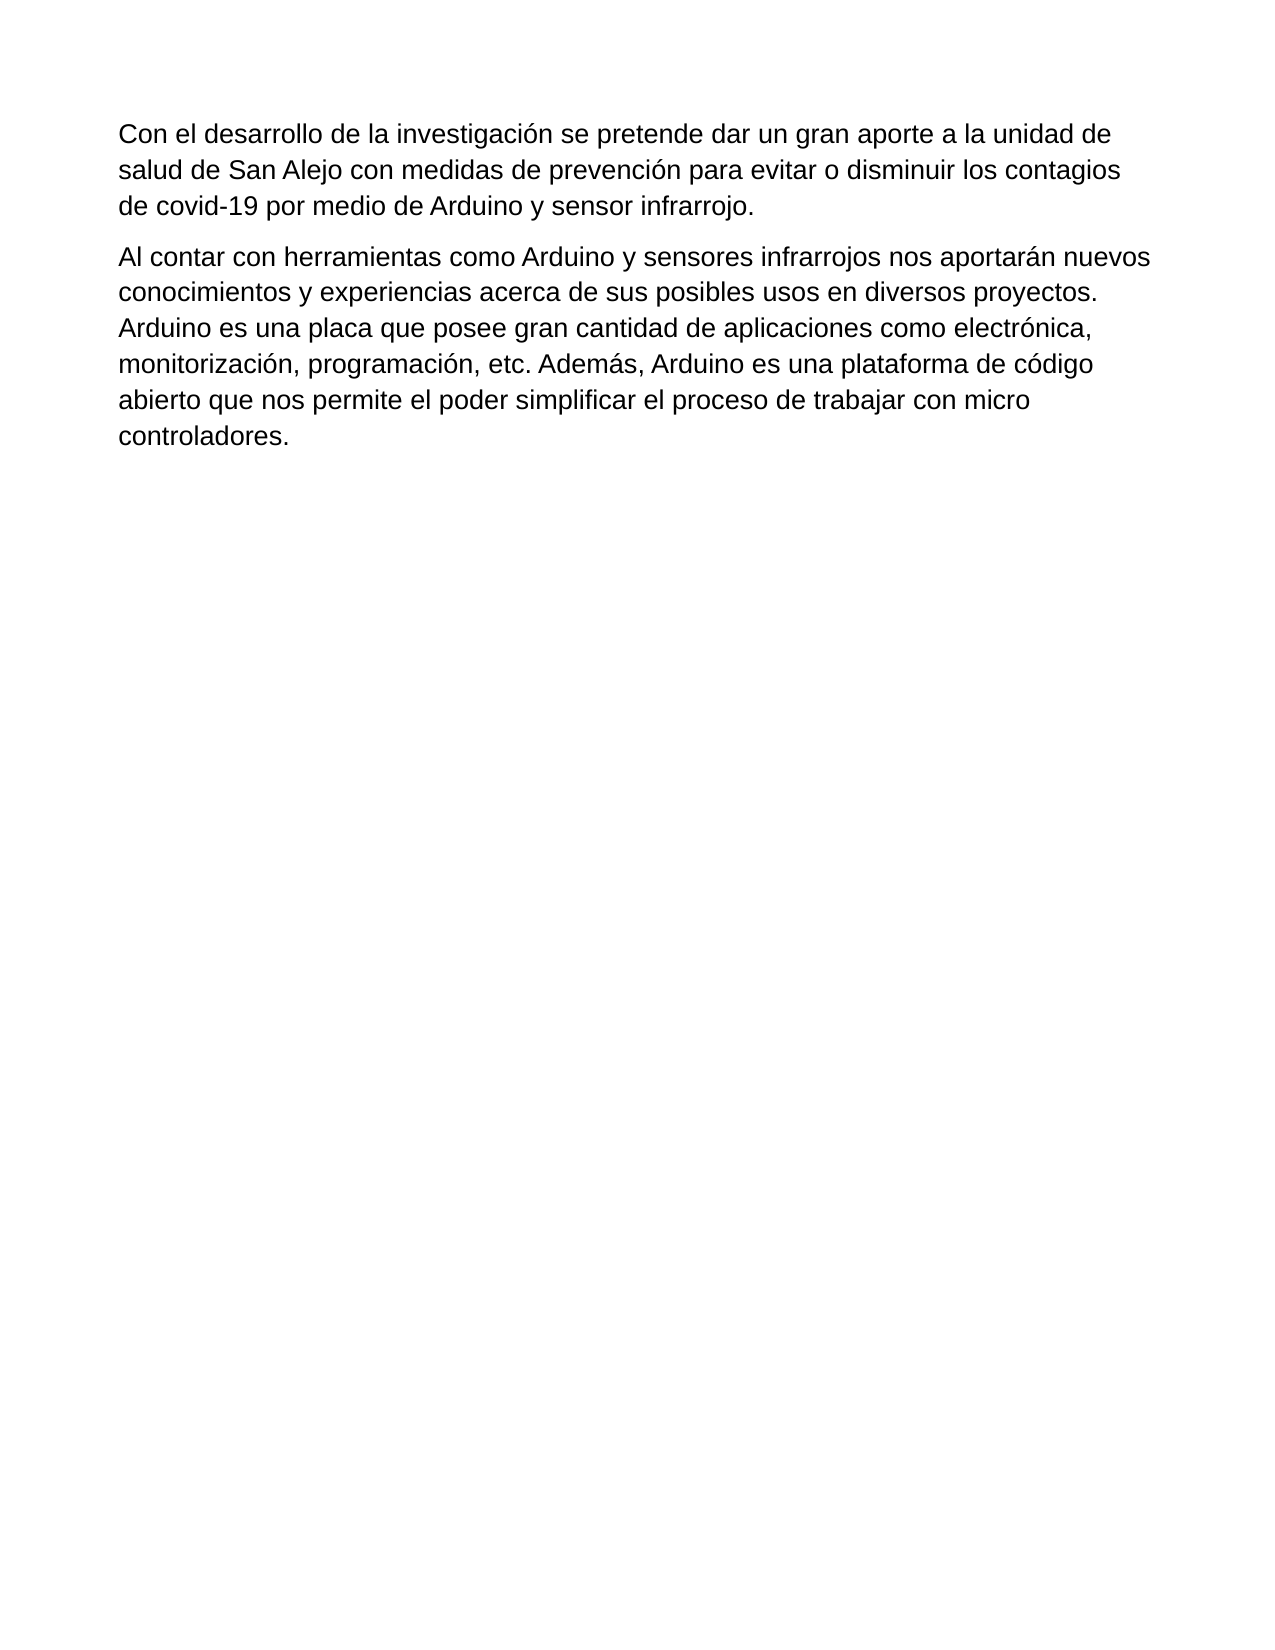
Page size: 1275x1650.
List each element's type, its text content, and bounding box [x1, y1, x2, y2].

text Con el desarrollo de la investigación se pretende dar un gran aporte a la unidad de salud de San Alejo con medidas de prevención para evitar o disminuir los contagios de covid-19 por medio de Arduino y sensor infrarrojo. [118, 118, 1157, 221]
text Al contar con herramientas como Arduino y sensores infrarrojos nos aportarán nuevos conocimientos y experiencias acerca de sus posibles usos en diversos proyectos. Arduino es una placa que posee gran cantidad de aplicaciones como electrónica, monitorización, programación, etc. Además, Arduino es una plataforma de código abierto que nos permite el poder simplificar el proceso de trabajar con micro controladores. [118, 241, 1157, 451]
